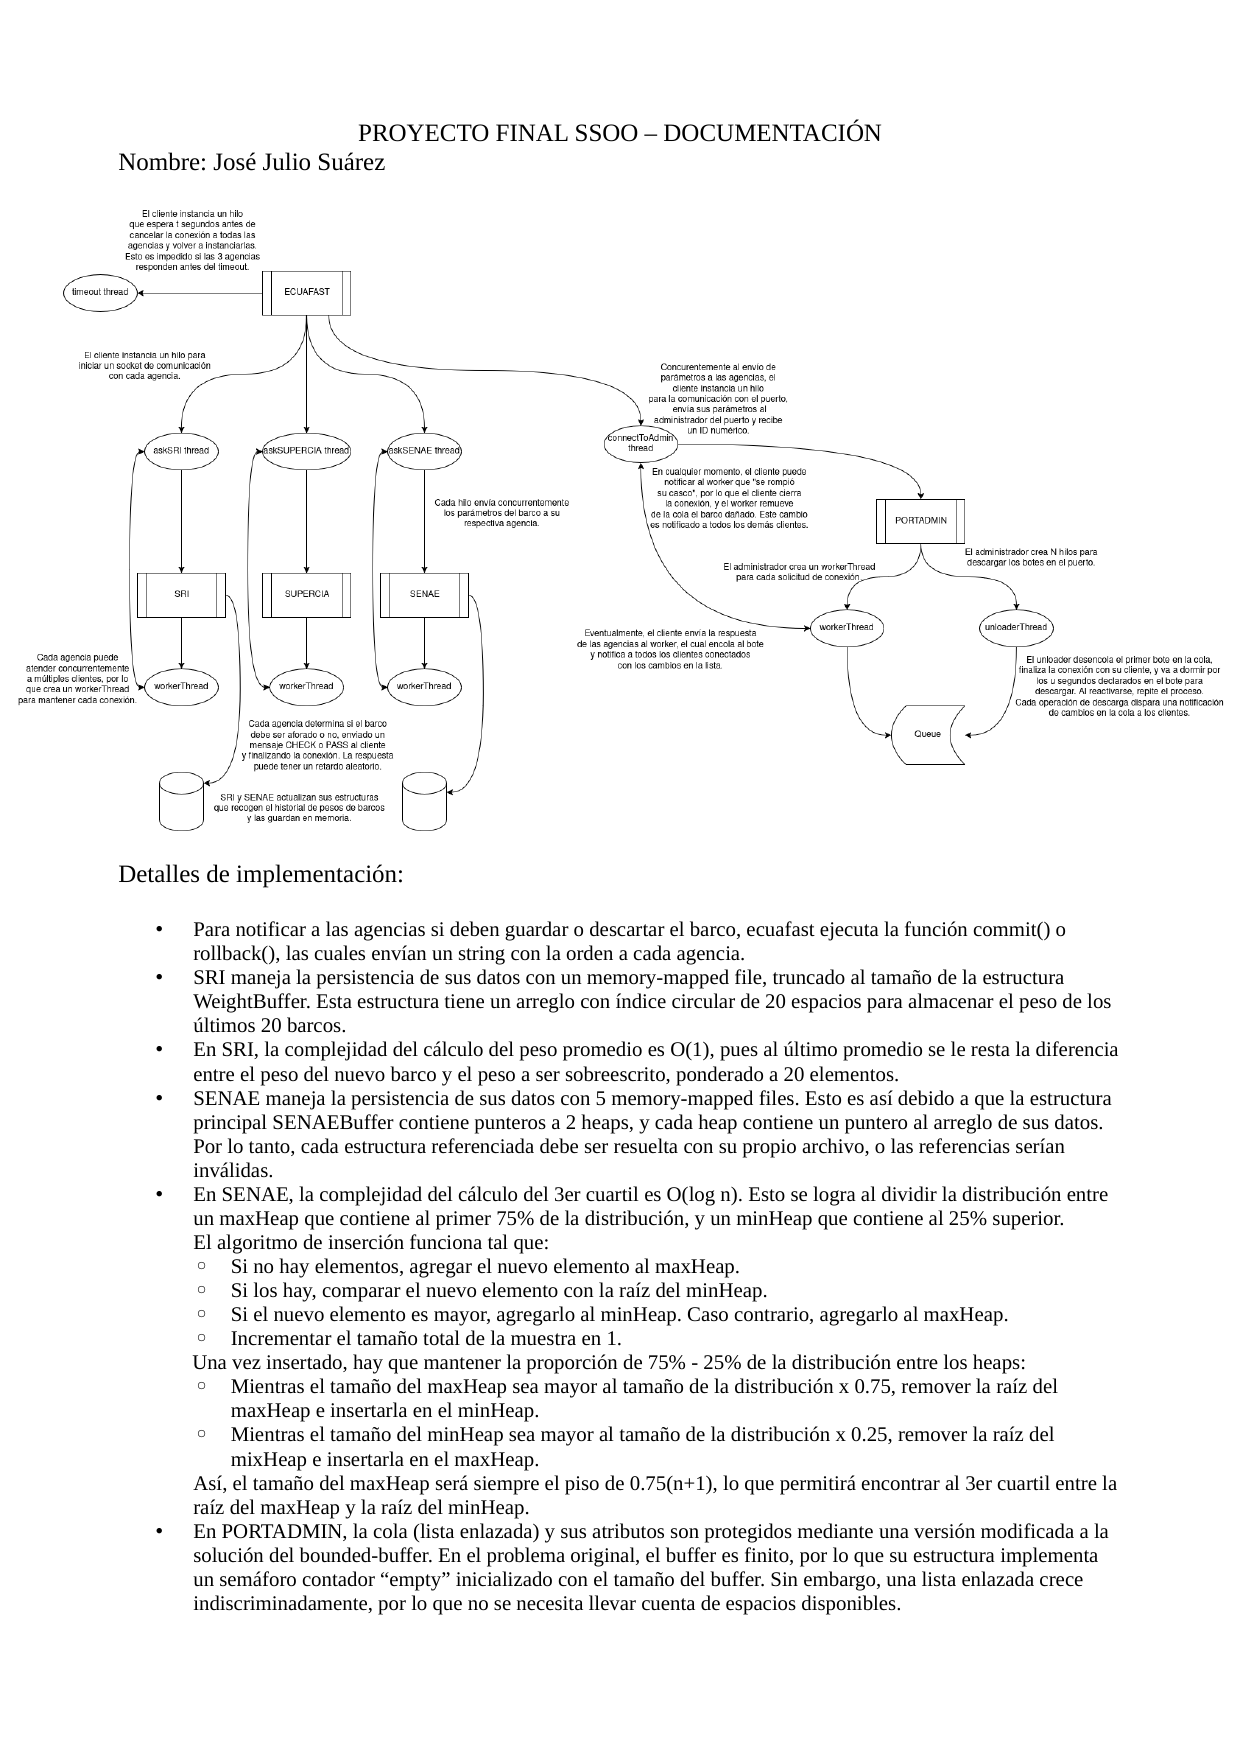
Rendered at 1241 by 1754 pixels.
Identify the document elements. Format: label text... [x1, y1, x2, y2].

list Mientras el tamaño del minHeap sea mayor al tamaño de la distribución x 0.25, remover la raíz del mixHeap e insertarla en el maxHeap. [193, 1422, 1122, 1471]
text Una vez insertado, hay que mantener la proporción de 75% - 25% de la distribución entre los heaps: [118, 1350, 1122, 1374]
list raíz del maxHeap y la raíz del minHeap. [156, 1494, 1122, 1519]
list En SRI, la complejidad del cálculo del peso promedio es O(1), pues al último promedio se le resta la diferencia entre el peso del nuevo barco y el peso a ser sobreescrito, ponderado a 20 elementos. [156, 1037, 1122, 1086]
list SENAE maneja la persistencia de sus datos con 5 memory-mapped files. Esto es así debido a que la estructura principal SENAEBuffer contiene punteros a 2 heaps, y cada heap contiene un puntero al arreglo de sus datos. Por lo tanto, cada estructura referenciada debe ser resuelta con su propio archivo, o las referencias serían inválidas. [156, 1086, 1122, 1182]
list En SENAE, la complejidad del cálculo del 3er cuartil es O(log n). Esto se logra al dividir la distribución entre un maxHeap que contiene al primer 75% de la distribución, y un minHeap que contiene al 25% superior. [156, 1182, 1122, 1230]
list Mientras el tamaño del maxHeap sea mayor al tamaño de la distribución x 0.75, remover la raíz del maxHeap e insertarla en el minHeap. [193, 1374, 1122, 1422]
text Detalles de implementación: [118, 859, 1122, 888]
text Nombre: José Julio Suárez [118, 147, 1122, 176]
list Para notificar a las agencias si deben guardar o descartar el barco, ecuafast ejecuta la función commit() o rollback(), las cuales envían un string con la orden a cada agencia. [156, 917, 1122, 965]
list En PORTADMIN, la cola (lista enlazada) y sus atributos son protegidos mediante una versión modificada a la solución del bounded-buffer. En el problema original, el buffer es finito, por lo que su estructura implementa un semáforo contador “empty” inicializado con el tamaño del buffer. Sin embargo, una lista enlazada crece indiscriminadamente, por lo que no se necesita llevar cuenta de espacios disponibles. [156, 1519, 1122, 1615]
list SRI maneja la persistencia de sus datos con un memory-mapped file, truncado al tamaño de la estructura WeightBuffer. Esta estructura tiene un arreglo con índice circular de 20 espacios para almacenar el peso de los últimos 20 barcos. [156, 965, 1122, 1037]
list Si no hay elementos, agregar el nuevo elemento al maxHeap. [193, 1254, 1122, 1278]
list Si el nuevo elemento es mayor, agregarlo al minHeap. Caso contrario, agregarlo al maxHeap. [193, 1302, 1122, 1326]
list Incrementar el tamaño total de la muestra en 1. [193, 1326, 1122, 1350]
picture [7, 204, 1233, 831]
list Así, el tamaño del maxHeap será siempre el piso de 0.75(n+1), lo que permitirá encontrar al 3er cuartil entre la [156, 1471, 1122, 1494]
list El algoritmo de inserción funciona tal que: [156, 1230, 1122, 1254]
list Si los hay, comparar el nuevo elemento con la raíz del minHeap. [193, 1278, 1122, 1302]
text PROYECTO FINAL SSOO – DOCUMENTACIÓN [118, 118, 1122, 147]
